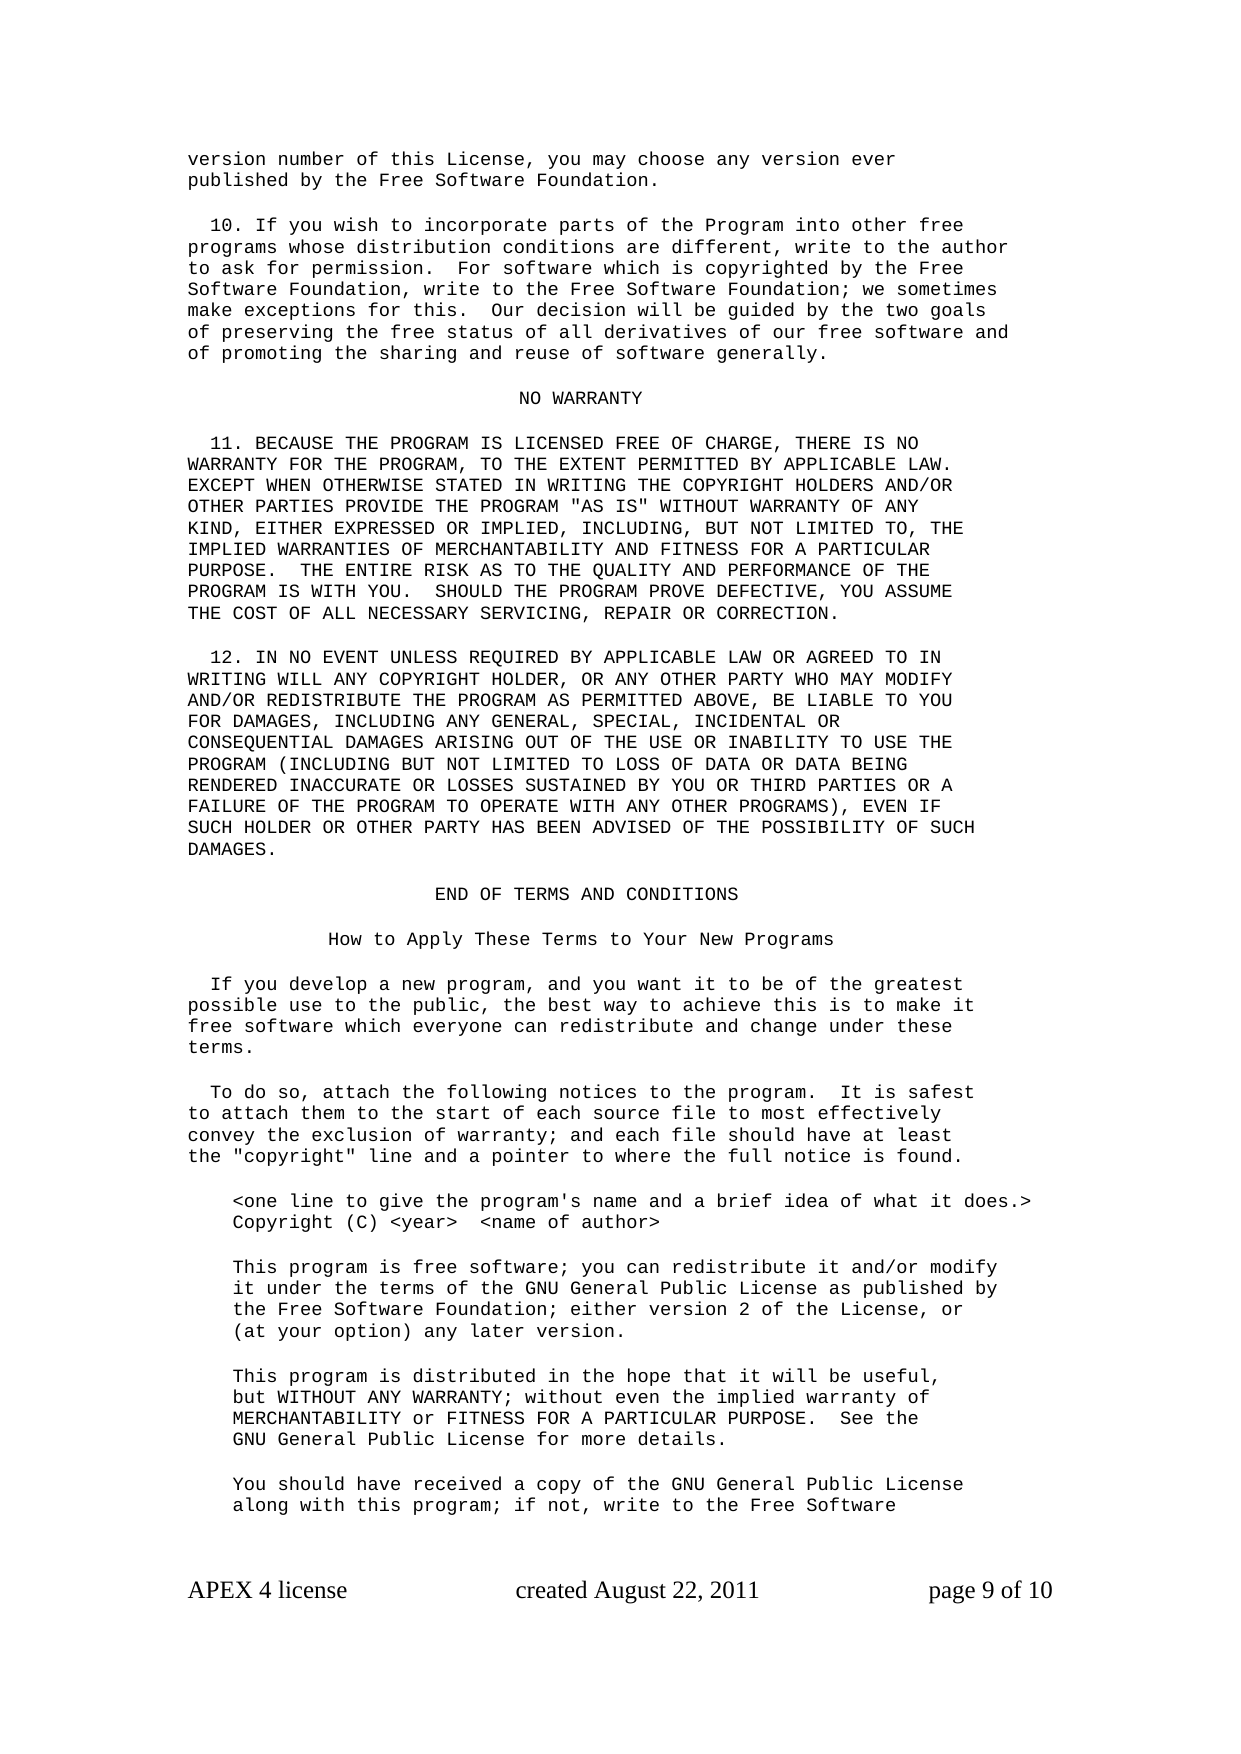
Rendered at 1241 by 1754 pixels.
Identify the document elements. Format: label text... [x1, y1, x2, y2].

text to ask for permission. For software which is copyrighted by the Free [187, 259, 1053, 280]
text FOR DAMAGES, INCLUDING ANY GENERAL, SPECIAL, INCIDENTAL OR [187, 712, 1053, 733]
text EXCEPT WHEN OTHERWISE STATED IN WRITING THE COPYRIGHT HOLDERS AND/OR [187, 476, 1053, 497]
text How to Apply These Terms to Your New Programs [187, 929, 1053, 951]
text If you develop a new program, and you want it to be of the greatest [187, 974, 1053, 996]
text WARRANTY FOR THE PROGRAM, TO THE EXTENT PERMITTED BY APPLICABLE LAW. [187, 455, 1053, 476]
text to attach them to the start of each source file to most effectively [187, 1104, 1053, 1125]
text Software Foundation, write to the Free Software Foundation; we sometimes [187, 280, 1053, 301]
text 11. BECAUSE THE PROGRAM IS LICENSED FREE OF CHARGE, THERE IS NO [187, 433, 1053, 455]
text of preserving the free status of all derivatives of our free software and [187, 322, 1053, 344]
text This program is distributed in the hope that it will be useful, [187, 1366, 1053, 1388]
text FAILURE OF THE PROGRAM TO OPERATE WITH ANY OTHER PROGRAMS), EVEN IF [187, 797, 1053, 818]
text PURPOSE. THE ENTIRE RISK AS TO THE QUALITY AND PERFORMANCE OF THE [187, 561, 1053, 582]
text DAMAGES. [187, 839, 1053, 861]
text IMPLIED WARRANTIES OF MERCHANTABILITY AND FITNESS FOR A PARTICULAR [187, 540, 1053, 561]
text PROGRAM (INCLUDING BUT NOT LIMITED TO LOSS OF DATA OR DATA BEING [187, 754, 1053, 776]
text version number of this License, you may choose any version ever [187, 150, 1053, 171]
text CONSEQUENTIAL DAMAGES ARISING OUT OF THE USE OR INABILITY TO USE THE [187, 733, 1053, 754]
text but WITHOUT ANY WARRANTY; without even the implied warranty of [187, 1388, 1053, 1409]
text WRITING WILL ANY COPYRIGHT HOLDER, OR ANY OTHER PARTY WHO MAY MODIFY [187, 669, 1053, 691]
text You should have received a copy of the GNU General Public License [187, 1475, 1053, 1496]
text terms. [187, 1038, 1053, 1059]
text MERCHANTABILITY or FITNESS FOR A PARTICULAR PURPOSE. See the [187, 1409, 1053, 1430]
text PROGRAM IS WITH YOU. SHOULD THE PROGRAM PROVE DEFECTIVE, YOU ASSUME [187, 582, 1053, 603]
text 10. If you wish to incorporate parts of the Program into other free [187, 216, 1053, 237]
text NO WARRANTY [187, 388, 1053, 410]
text free software which everyone can redistribute and change under these [187, 1017, 1053, 1038]
text along with this program; if not, write to the Free Software [187, 1496, 1053, 1517]
text published by the Free Software Foundation. [187, 171, 1053, 192]
text it under the terms of the GNU General Public License as published by [187, 1279, 1053, 1300]
text RENDERED INACCURATE OR LOSSES SUSTAINED BY YOU OR THIRD PARTIES OR A [187, 776, 1053, 797]
text the "copyright" line and a pointer to where the full notice is found. [187, 1147, 1053, 1168]
text KIND, EITHER EXPRESSED OR IMPLIED, INCLUDING, BUT NOT LIMITED TO, THE [187, 518, 1053, 540]
text GNU General Public License for more details. [187, 1430, 1053, 1451]
text OTHER PARTIES PROVIDE THE PROGRAM "AS IS" WITHOUT WARRANTY OF ANY [187, 497, 1053, 518]
text END OF TERMS AND CONDITIONS [187, 884, 1053, 906]
text AND/OR REDISTRIBUTE THE PROGRAM AS PERMITTED ABOVE, BE LIABLE TO YOU [187, 691, 1053, 712]
text (at your option) any later version. [187, 1321, 1053, 1343]
text THE COST OF ALL NECESSARY SERVICING, REPAIR OR CORRECTION. [187, 603, 1053, 625]
text programs whose distribution conditions are different, write to the author [187, 237, 1053, 259]
text convey the exclusion of warranty; and each file should have at least [187, 1125, 1053, 1147]
text Copyright (C) <year> <name of author> [187, 1213, 1053, 1234]
text SUCH HOLDER OR OTHER PARTY HAS BEEN ADVISED OF THE POSSIBILITY OF SUCH [187, 818, 1053, 839]
text This program is free software; you can redistribute it and/or modify [187, 1258, 1053, 1279]
text possible use to the public, the best way to achieve this is to make it [187, 996, 1053, 1017]
text the Free Software Foundation; either version 2 of the License, or [187, 1300, 1053, 1321]
text of promoting the sharing and reuse of software generally. [187, 344, 1053, 365]
text <one line to give the program's name and a brief idea of what it does.> [187, 1192, 1053, 1213]
text To do so, attach the following notices to the program. It is safest [187, 1083, 1053, 1104]
text 12. IN NO EVENT UNLESS REQUIRED BY APPLICABLE LAW OR AGREED TO IN [187, 648, 1053, 669]
text make exceptions for this. Our decision will be guided by the two goals [187, 301, 1053, 322]
